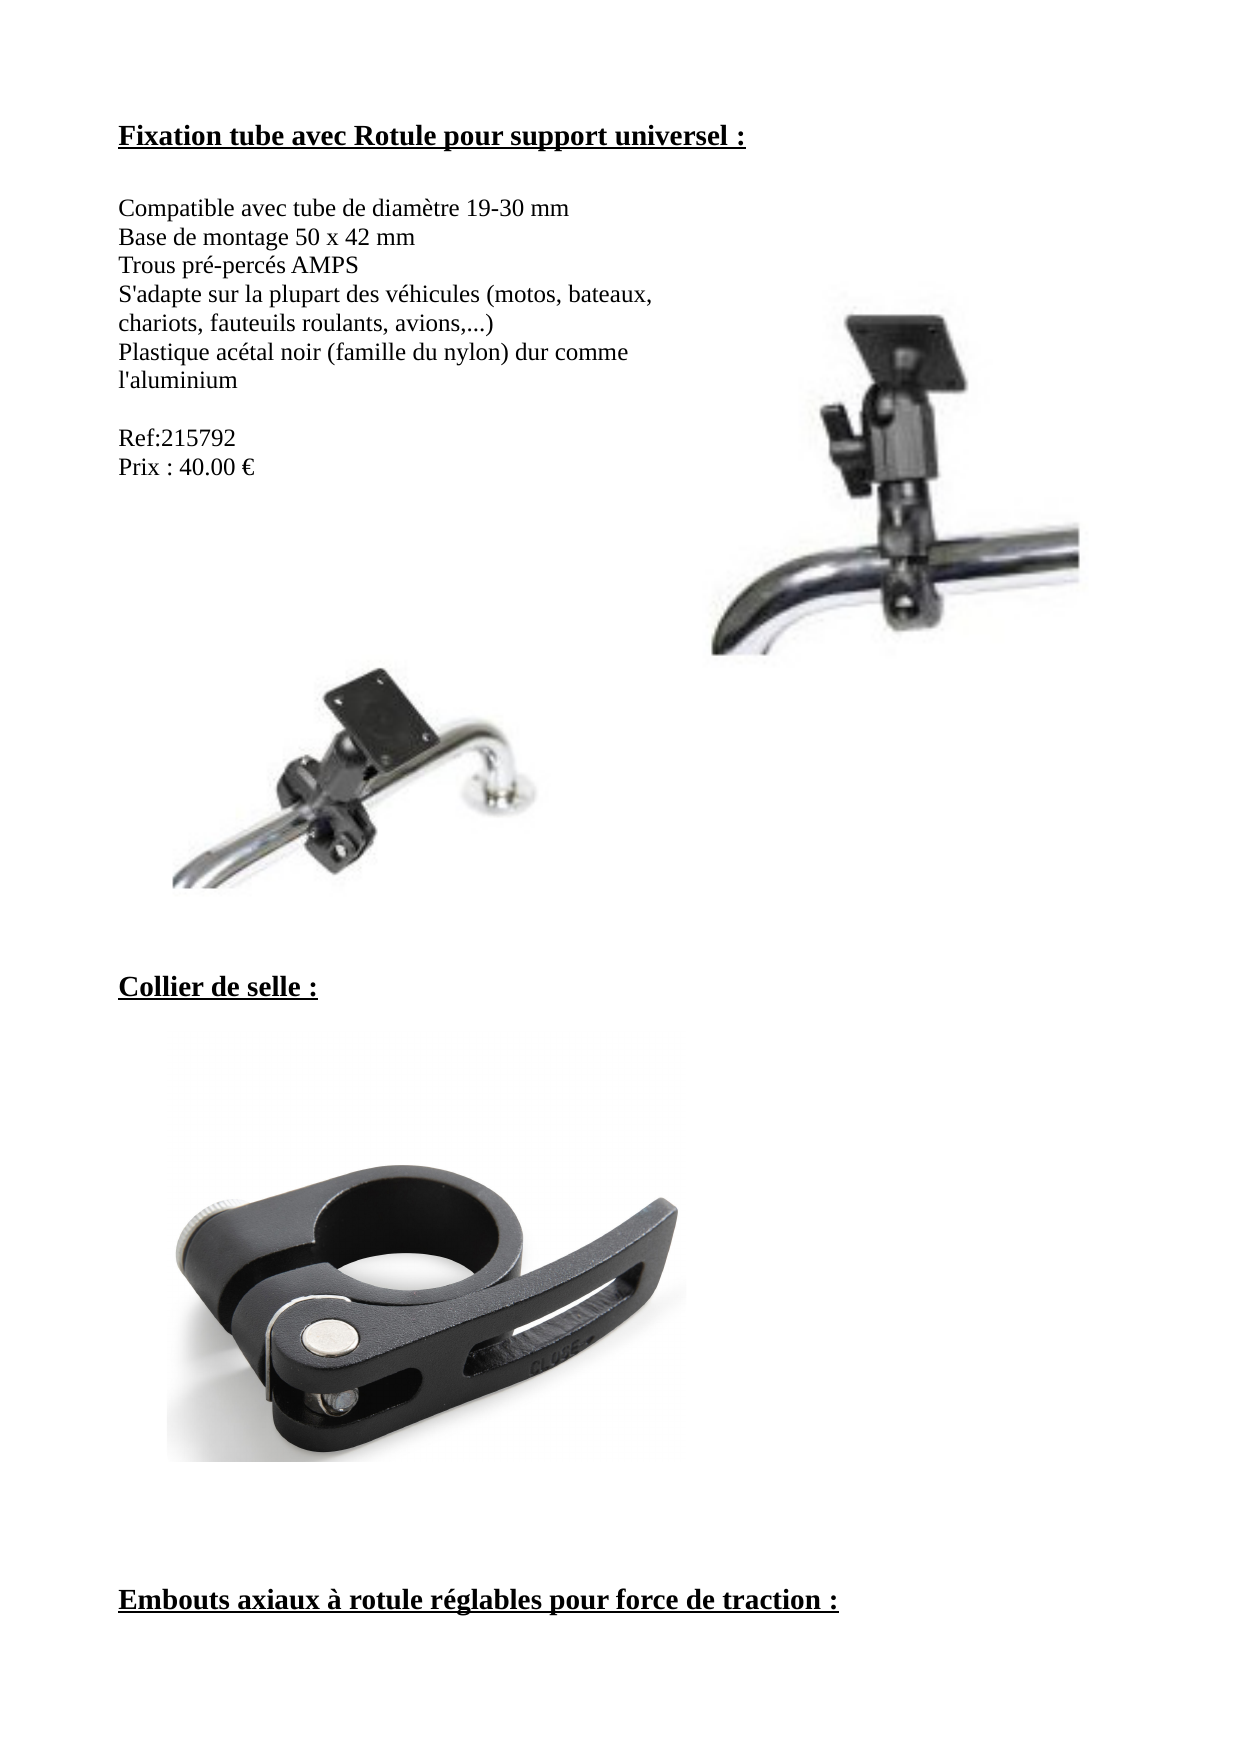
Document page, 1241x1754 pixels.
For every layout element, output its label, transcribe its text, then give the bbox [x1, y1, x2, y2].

text Ref:215792 [118, 423, 655, 452]
subtitle Fixation tube avec Rotule pour support universel : [118, 118, 1122, 152]
text Collier de selle : [118, 969, 1122, 1003]
picture [130, 492, 648, 948]
picture [166, 1031, 687, 1462]
text Embouts axiaux à rotule réglables pour force de traction : [118, 1582, 1122, 1616]
picture [655, 179, 1157, 764]
text Compatible avec tube de diamètre 19-30 mm Base de montage 50 x 42 mm Trous pré-percés AMPS S'adapte sur la plupart des véhicules (motos, bateaux, chariots, fauteuils roulants, avions,...) Plastique acétal noir (famille du nylon) dur comme l'aluminium [118, 193, 655, 394]
text Prix : 40.00 € [118, 452, 655, 480]
